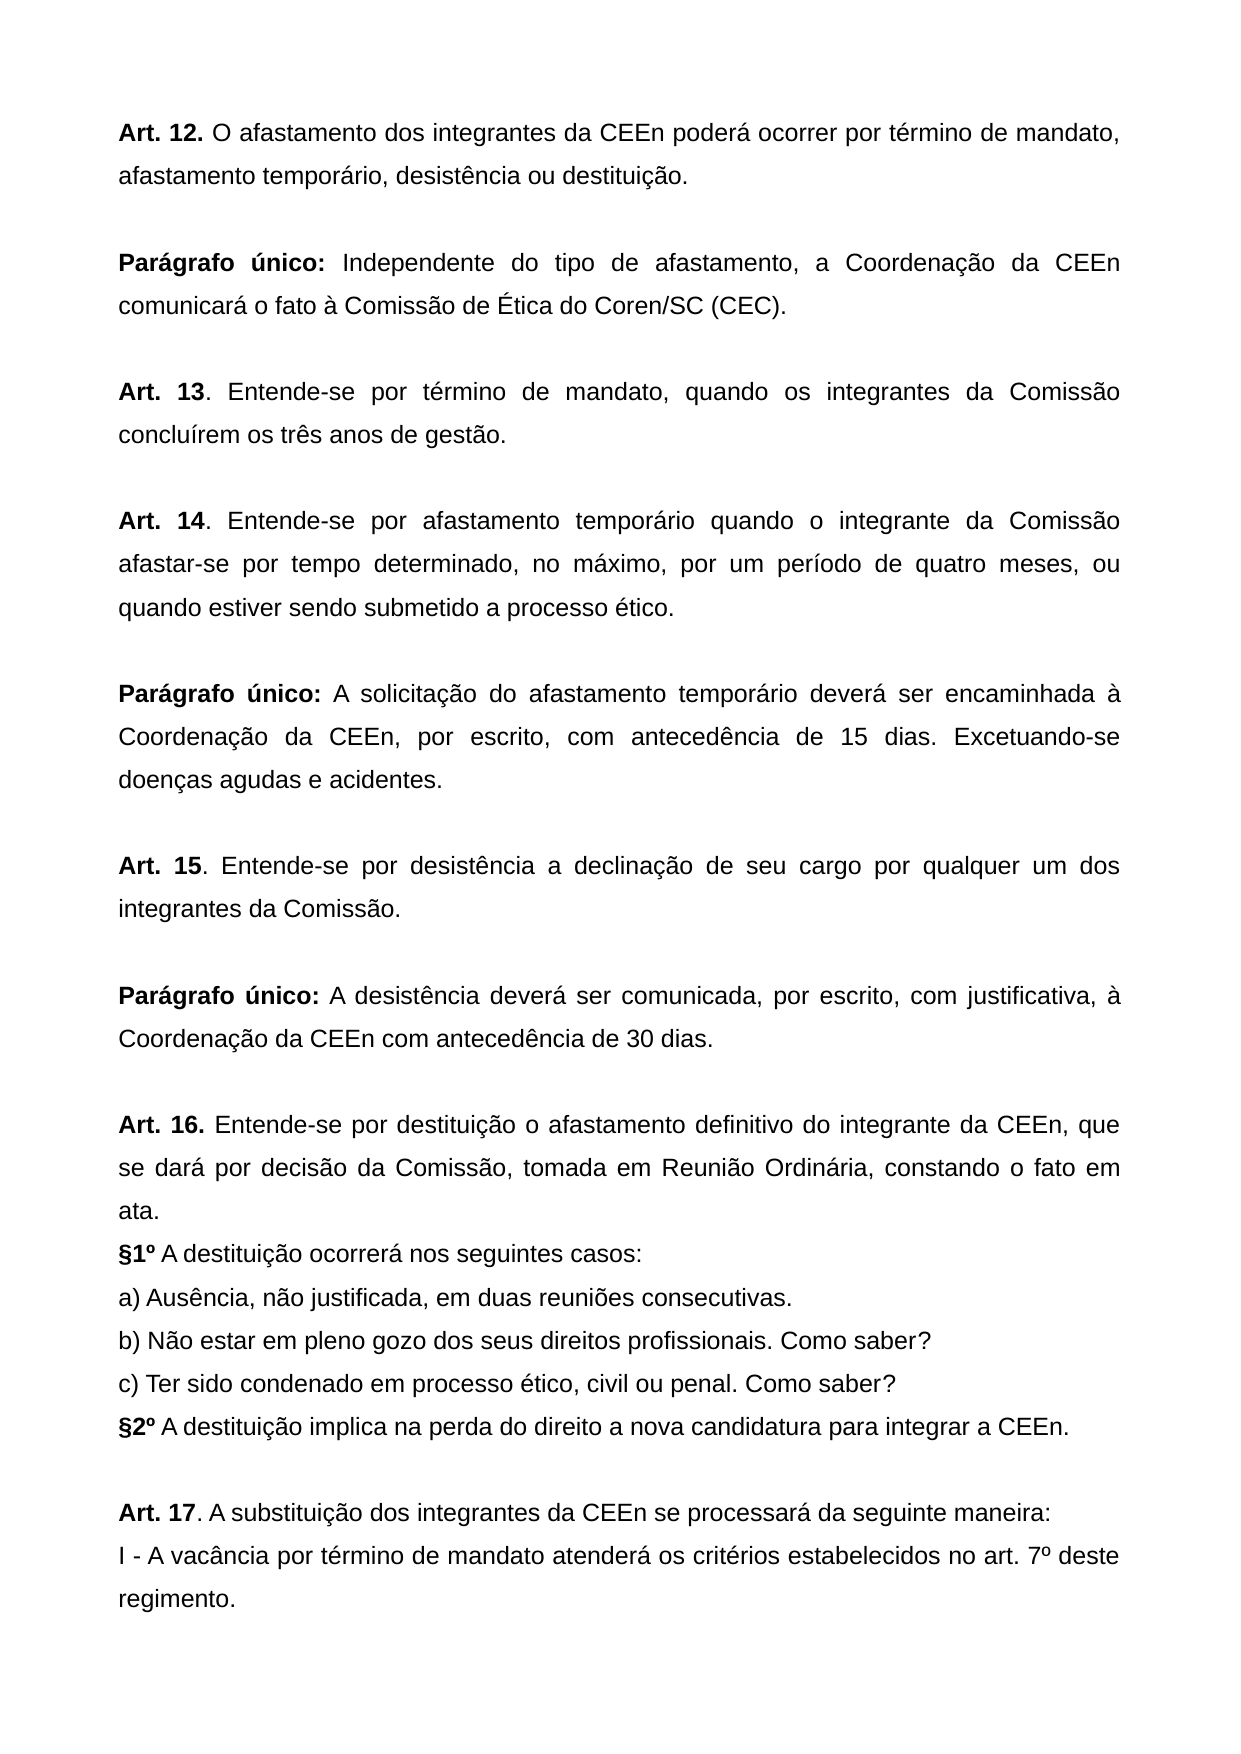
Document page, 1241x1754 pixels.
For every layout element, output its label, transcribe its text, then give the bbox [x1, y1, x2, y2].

text b) Não estar em pleno gozo dos seus direitos profissionais. Como saber? [118, 1326, 1122, 1354]
text Parágrafo único: Independente do tipo de afastamento, a Coordenação da CEEn comunicará o fato à Comissão de Ética do Coren/SC (CEC). [118, 247, 1122, 319]
text I - A vacância por término de mandato atenderá os critérios estabelecidos no art. 7º deste regimento. [118, 1541, 1122, 1613]
text Art. 14. Entende-se por afastamento temporário quando o integrante da Comissão afastar-se por tempo determinado, no máximo, por um período de quatro meses, ou quando estiver sendo submetido a processo ético. [118, 506, 1122, 621]
text Art. 13. Entende-se por término de mandato, quando os integrantes da Comissão concluírem os três anos de gestão. [118, 377, 1122, 449]
text Art. 15. Entende-se por desistência a declinação de seu cargo por qualquer um dos integrantes da Comissão. [118, 851, 1122, 923]
text Art. 17. A substituição dos integrantes da CEEn se processará da seguinte maneira: [118, 1498, 1122, 1527]
text a) Ausência, não justificada, em duas reuniões consecutivas. [118, 1282, 1122, 1311]
text c) Ter sido condenado em processo ético, civil ou penal. Como saber? [118, 1369, 1122, 1397]
text Parágrafo único: A desistência deverá ser comunicada, por escrito, com justificativa, à Coordenação da CEEn com antecedência de 30 dias. [118, 981, 1122, 1052]
text Art. 12. O afastamento dos integrantes da CEEn poderá ocorrer por término de mandato, afastamento temporário, desistência ou destituição. [118, 118, 1122, 190]
text Art. 16. Entende-se por destituição o afastamento definitivo do integrante da CEEn, que se dará por decisão da Comissão, tomada em Reunião Ordinária, constando o fato em ata. [118, 1110, 1122, 1225]
text §2º A destituição implica na perda do direito a nova candidatura para integrar a CEEn. [118, 1412, 1122, 1441]
text §1º A destituição ocorrerá nos seguintes casos: [118, 1239, 1122, 1268]
text Parágrafo único: A solicitação do afastamento temporário deverá ser encaminhada à Coordenação da CEEn, por escrito, com antecedência de 15 dias. Excetuando-se doenças agudas e acidentes. [118, 679, 1122, 794]
